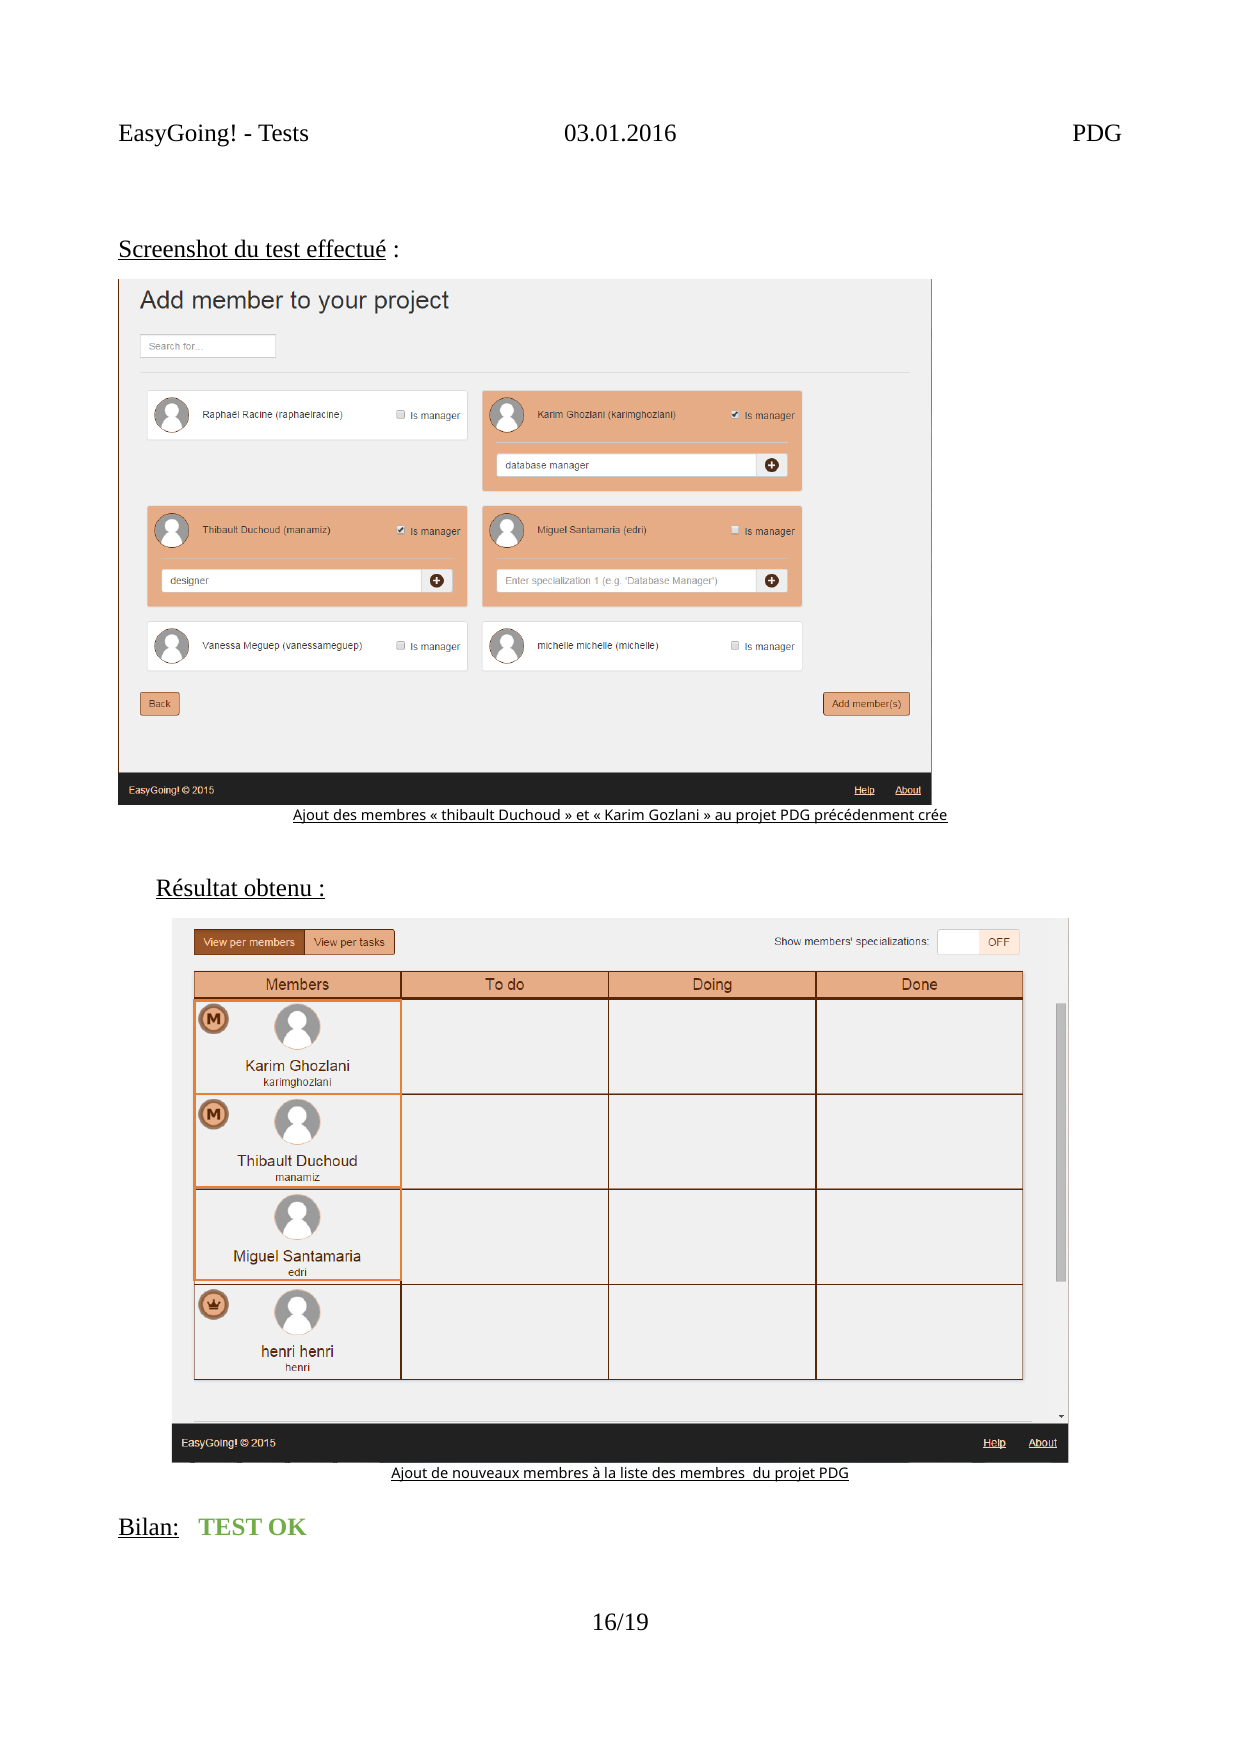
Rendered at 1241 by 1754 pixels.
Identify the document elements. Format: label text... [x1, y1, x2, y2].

text Ajout des membres « thibault Duchoud » et « Karim Gozlani » au projet PDG précédenment crée [118, 804, 1122, 824]
text Ajout de nouveaux membres à la liste des membres du projet PDG [118, 1463, 1122, 1483]
text Bilan: TEST OK [118, 1512, 1122, 1540]
picture [171, 918, 1069, 1463]
picture [118, 279, 932, 805]
list Screenshot du test effectué : [118, 234, 1122, 263]
list Résultat obtenu : [156, 873, 1122, 902]
